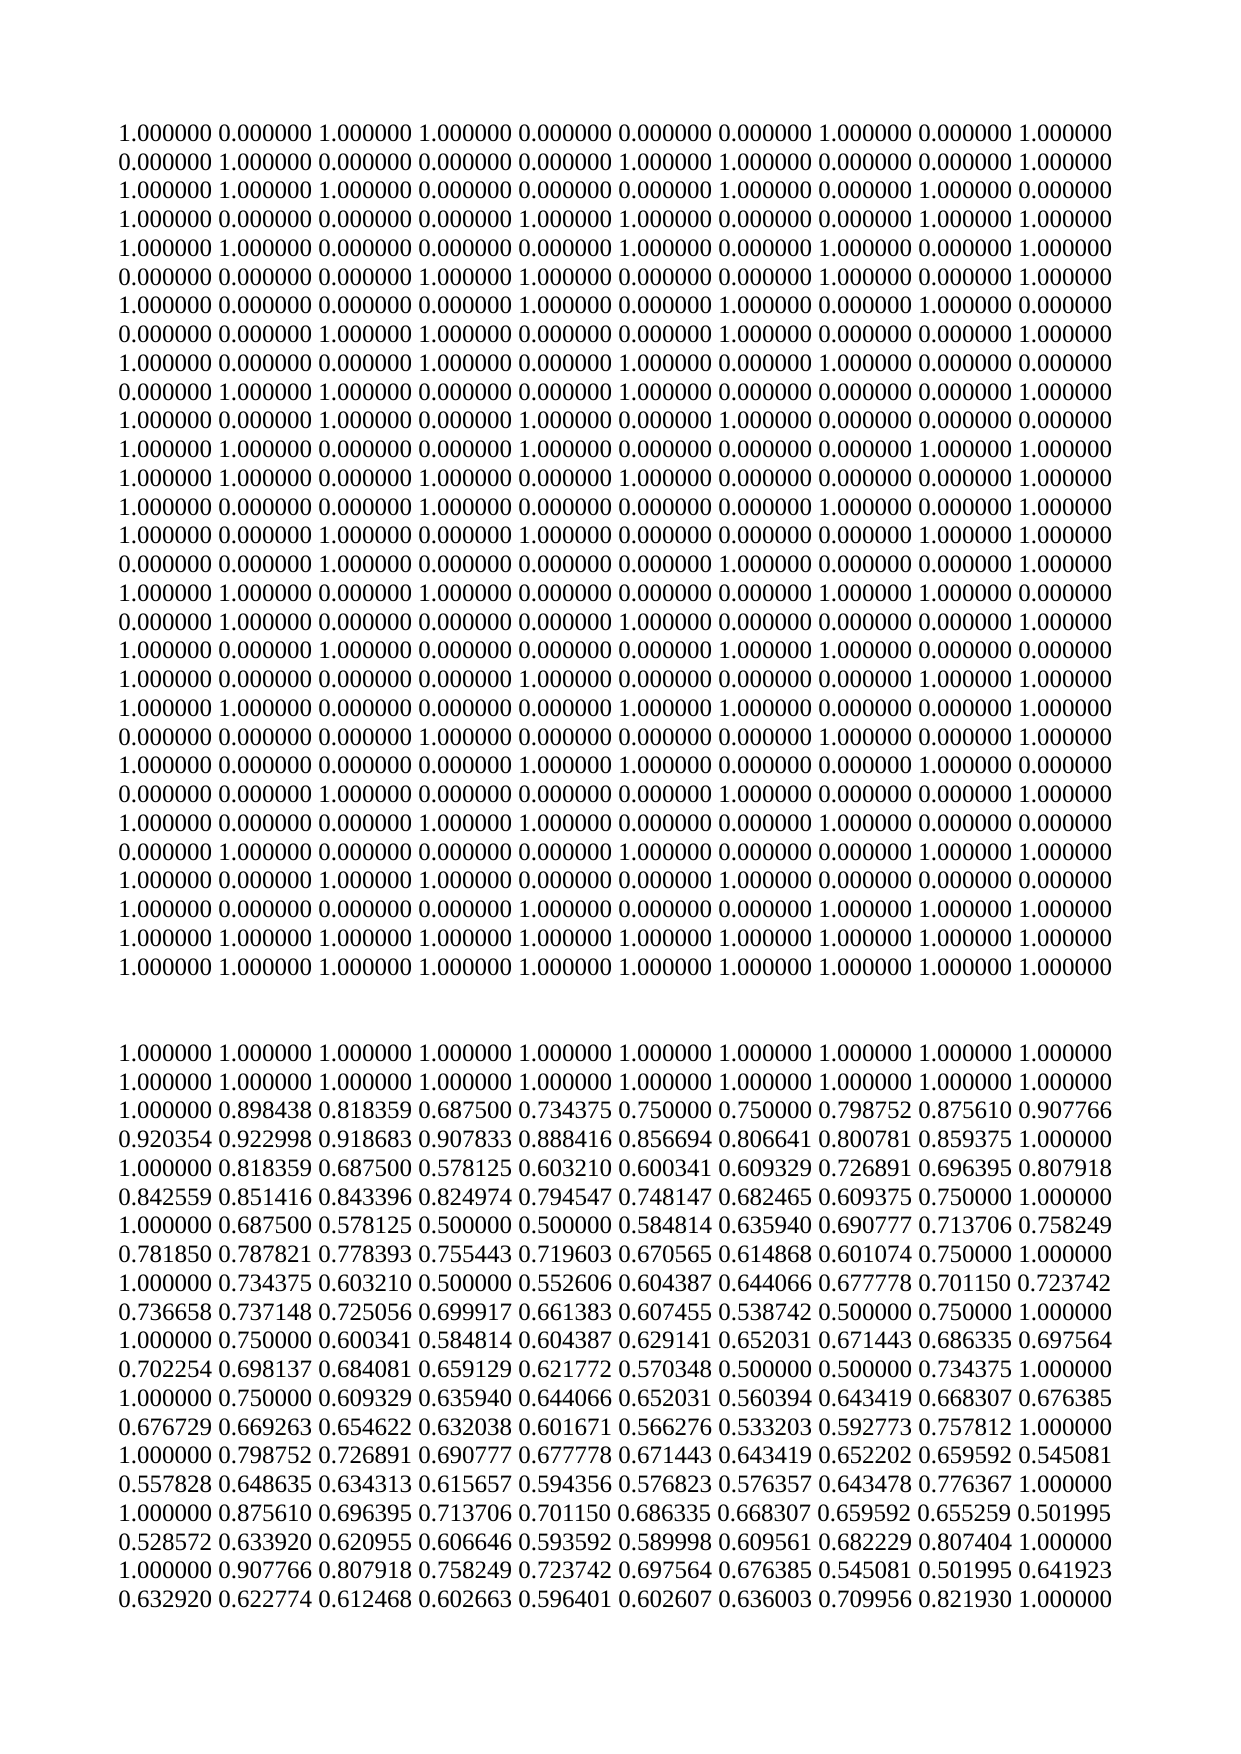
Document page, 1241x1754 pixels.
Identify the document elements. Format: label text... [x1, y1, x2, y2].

text 1.000000 0.798752 0.726891 0.690777 0.677778 0.671443 0.643419 0.652202 0.659592 0.545081 0.557828 0.648635 0.634313 0.615657 0.594356 0.576823 0.576357 0.643478 0.776367 1.000000 [118, 1441, 1122, 1498]
text 1.000000 1.000000 0.000000 0.000000 0.000000 1.000000 0.000000 1.000000 0.000000 1.000000 0.000000 0.000000 0.000000 1.000000 1.000000 0.000000 0.000000 1.000000 0.000000 1.000000 [118, 233, 1122, 291]
text 1.000000 0.818359 0.687500 0.578125 0.603210 0.600341 0.609329 0.726891 0.696395 0.807918 0.842559 0.851416 0.843396 0.824974 0.794547 0.748147 0.682465 0.609375 0.750000 1.000000 [118, 1153, 1122, 1211]
text 1.000000 1.000000 1.000000 1.000000 1.000000 1.000000 1.000000 1.000000 1.000000 1.000000 1.000000 1.000000 1.000000 1.000000 1.000000 1.000000 1.000000 1.000000 1.000000 1.000000 [118, 923, 1122, 981]
text 1.000000 0.750000 0.609329 0.635940 0.644066 0.652031 0.560394 0.643419 0.668307 0.676385 0.676729 0.669263 0.654622 0.632038 0.601671 0.566276 0.533203 0.592773 0.757812 1.000000 [118, 1383, 1122, 1441]
text 1.000000 1.000000 1.000000 1.000000 1.000000 1.000000 1.000000 1.000000 1.000000 1.000000 1.000000 1.000000 1.000000 1.000000 1.000000 1.000000 1.000000 1.000000 1.000000 1.000000 [118, 1038, 1122, 1096]
text 1.000000 1.000000 1.000000 0.000000 0.000000 0.000000 1.000000 0.000000 1.000000 0.000000 1.000000 0.000000 0.000000 0.000000 1.000000 1.000000 0.000000 0.000000 1.000000 1.000000 [118, 176, 1122, 233]
text 1.000000 0.687500 0.578125 0.500000 0.500000 0.584814 0.635940 0.690777 0.713706 0.758249 0.781850 0.787821 0.778393 0.755443 0.719603 0.670565 0.614868 0.601074 0.750000 1.000000 [118, 1211, 1122, 1268]
text 1.000000 0.000000 0.000000 0.000000 1.000000 1.000000 0.000000 0.000000 1.000000 0.000000 0.000000 0.000000 1.000000 0.000000 0.000000 0.000000 1.000000 0.000000 0.000000 1.000000 [118, 751, 1122, 808]
text 1.000000 0.734375 0.603210 0.500000 0.552606 0.604387 0.644066 0.677778 0.701150 0.723742 0.736658 0.737148 0.725056 0.699917 0.661383 0.607455 0.538742 0.500000 0.750000 1.000000 [118, 1268, 1122, 1326]
text 1.000000 0.000000 0.000000 1.000000 0.000000 1.000000 0.000000 1.000000 0.000000 0.000000 0.000000 1.000000 1.000000 0.000000 0.000000 1.000000 0.000000 0.000000 0.000000 1.000000 [118, 348, 1122, 406]
text 1.000000 0.000000 0.000000 1.000000 1.000000 0.000000 0.000000 1.000000 0.000000 0.000000 0.000000 1.000000 0.000000 0.000000 0.000000 1.000000 0.000000 0.000000 1.000000 1.000000 [118, 808, 1122, 866]
text 1.000000 0.000000 0.000000 0.000000 1.000000 0.000000 1.000000 0.000000 1.000000 0.000000 0.000000 0.000000 1.000000 1.000000 0.000000 0.000000 1.000000 0.000000 0.000000 1.000000 [118, 291, 1122, 348]
text 1.000000 0.898438 0.818359 0.687500 0.734375 0.750000 0.750000 0.798752 0.875610 0.907766 0.920354 0.922998 0.918683 0.907833 0.888416 0.856694 0.806641 0.800781 0.859375 1.000000 [118, 1096, 1122, 1153]
text 1.000000 1.000000 0.000000 1.000000 0.000000 0.000000 0.000000 1.000000 1.000000 0.000000 0.000000 1.000000 0.000000 0.000000 0.000000 1.000000 0.000000 0.000000 0.000000 1.000000 [118, 578, 1122, 636]
text 1.000000 0.907766 0.807918 0.758249 0.723742 0.697564 0.676385 0.545081 0.501995 0.641923 0.632920 0.622774 0.612468 0.602663 0.596401 0.602607 0.636003 0.709956 0.821930 1.000000 [118, 1556, 1122, 1613]
text 1.000000 1.000000 0.000000 0.000000 0.000000 1.000000 1.000000 0.000000 0.000000 1.000000 0.000000 0.000000 0.000000 1.000000 0.000000 0.000000 0.000000 1.000000 0.000000 1.000000 [118, 693, 1122, 751]
text 1.000000 0.750000 0.600341 0.584814 0.604387 0.629141 0.652031 0.671443 0.686335 0.697564 0.702254 0.698137 0.684081 0.659129 0.621772 0.570348 0.500000 0.500000 0.734375 1.000000 [118, 1326, 1122, 1383]
text 1.000000 0.875610 0.696395 0.713706 0.701150 0.686335 0.668307 0.659592 0.655259 0.501995 0.528572 0.633920 0.620955 0.606646 0.593592 0.589998 0.609561 0.682229 0.807404 1.000000 [118, 1498, 1122, 1556]
text 1.000000 1.000000 0.000000 1.000000 0.000000 1.000000 0.000000 0.000000 0.000000 1.000000 1.000000 0.000000 0.000000 1.000000 0.000000 0.000000 0.000000 1.000000 0.000000 1.000000 [118, 463, 1122, 521]
text 1.000000 0.000000 1.000000 0.000000 0.000000 0.000000 1.000000 1.000000 0.000000 0.000000 1.000000 0.000000 0.000000 0.000000 1.000000 0.000000 0.000000 0.000000 1.000000 1.000000 [118, 636, 1122, 693]
text 1.000000 0.000000 1.000000 0.000000 1.000000 0.000000 1.000000 0.000000 0.000000 0.000000 1.000000 1.000000 0.000000 0.000000 1.000000 0.000000 0.000000 0.000000 1.000000 1.000000 [118, 406, 1122, 463]
text 1.000000 0.000000 1.000000 1.000000 0.000000 0.000000 1.000000 0.000000 0.000000 0.000000 1.000000 0.000000 0.000000 0.000000 1.000000 0.000000 0.000000 1.000000 1.000000 1.000000 [118, 866, 1122, 923]
text 1.000000 0.000000 1.000000 0.000000 1.000000 0.000000 0.000000 0.000000 1.000000 1.000000 0.000000 0.000000 1.000000 0.000000 0.000000 0.000000 1.000000 0.000000 0.000000 1.000000 [118, 521, 1122, 578]
text 1.000000 0.000000 1.000000 1.000000 0.000000 0.000000 0.000000 1.000000 0.000000 1.000000 0.000000 1.000000 0.000000 0.000000 0.000000 1.000000 1.000000 0.000000 0.000000 1.000000 [118, 118, 1122, 176]
